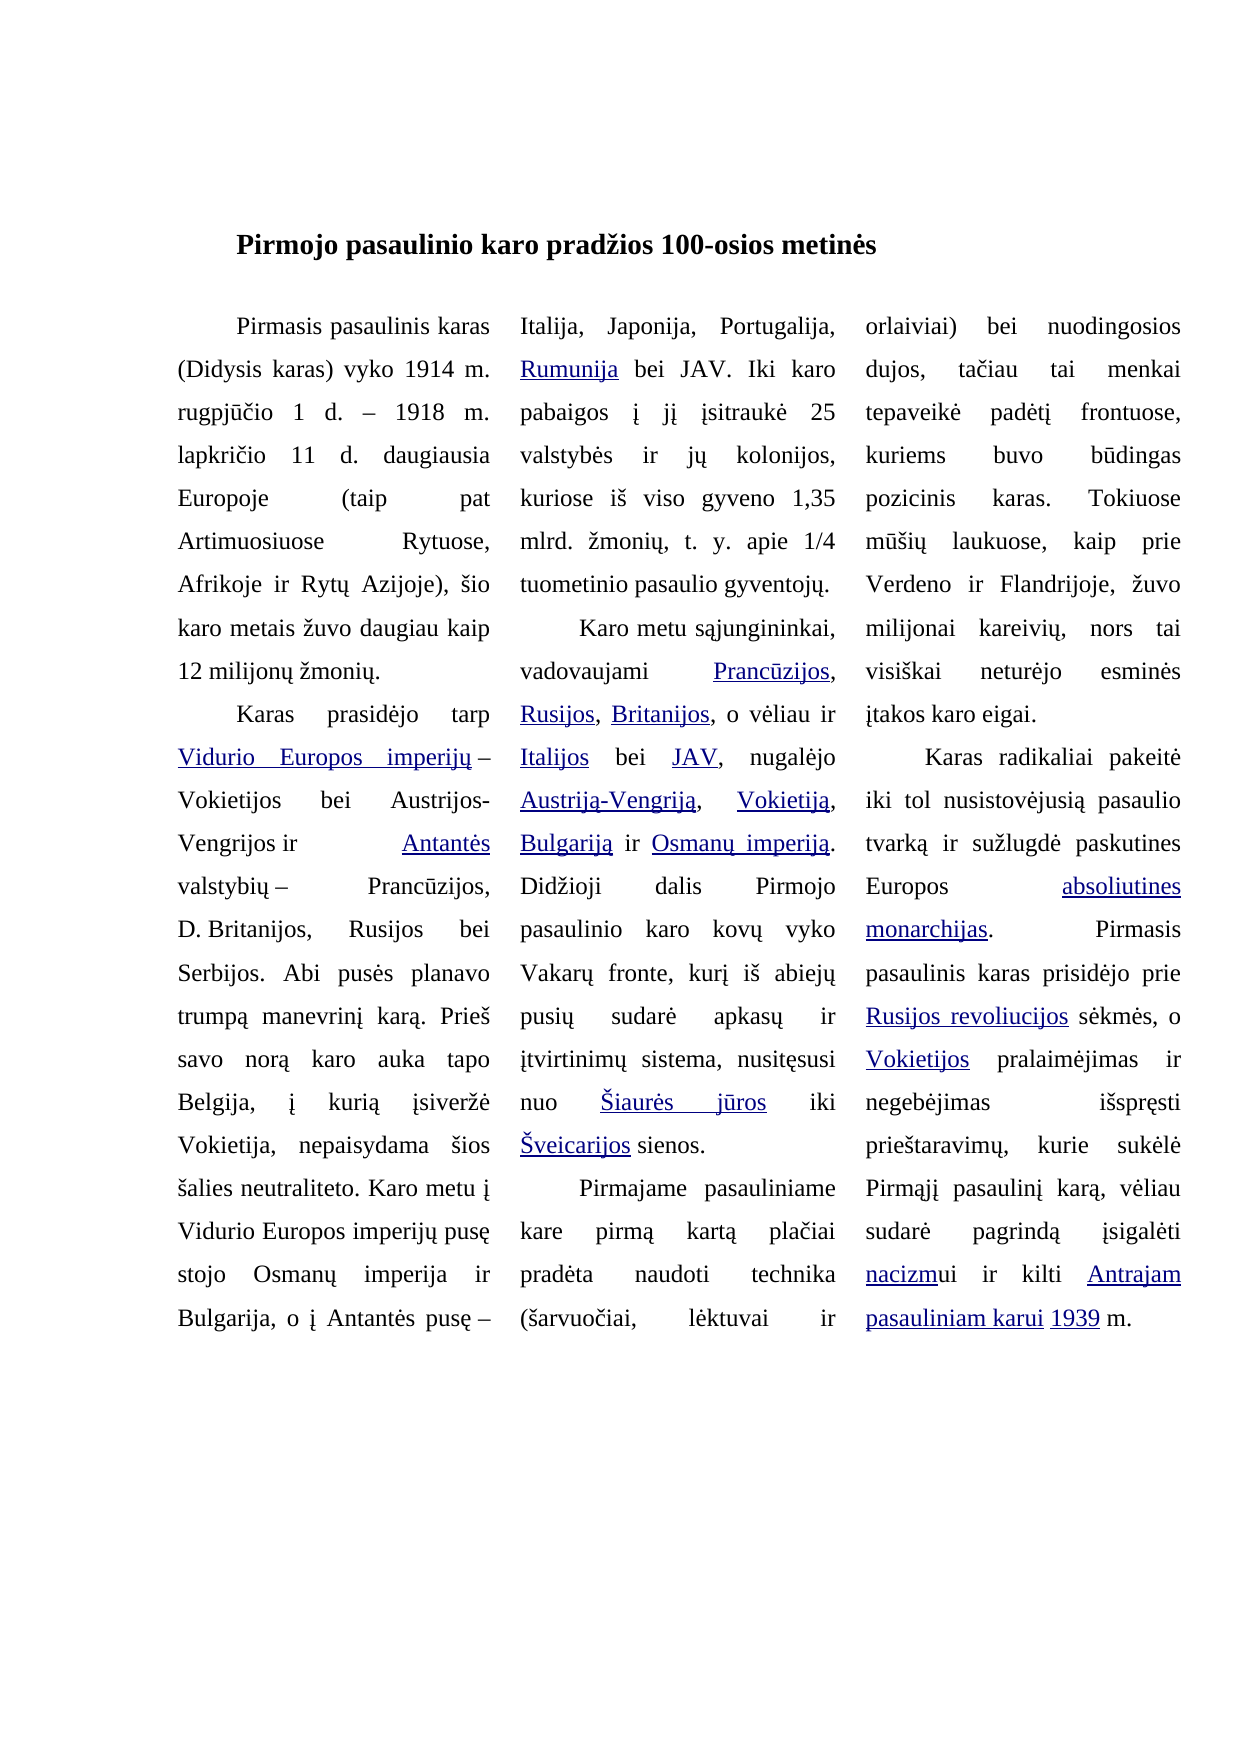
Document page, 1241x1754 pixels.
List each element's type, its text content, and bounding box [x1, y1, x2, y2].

text Pirmajame pasauliniame kare pirmą kartą plačiai pradėta naudoti technika (šarvuočiai, lėktuvai ir [520, 1173, 836, 1331]
text Pirmasis pasaulinis karas (Didysis karas) vyko 1914 m. rugpjūčio 1 d. – 1918 m. lapkričio 11 d. daugiausia Europoje (taip pat Artimuosiuose Rytuose, Afrikoje ir Rytų Azijoje), šio karo metais žuvo daugiau kaip 12 milijonų žmonių. [177, 311, 490, 684]
text orlaiviai) bei nuodingosios dujos, tačiau tai menkai tepaveikė padėtį frontuose, kuriems buvo būdingas pozicinis karas. Tokiuose mūšių laukuose, kaip prie Verdeno ir Flandrijoje, žuvo milijonai kareivių, nors tai visiškai neturėjo esminės įtakos karo eigai. [865, 311, 1181, 728]
text Karas prasidėjo tarp Vidurio Europos imperijų – Vokietijos bei Austrijos-Vengrijos ir Antantės valstybių – Prancūzijos, D. Britanijos, Rusijos bei Serbijos. Abi pusės planavo trumpą manevrinį karą. Prieš savo norą karo auka tapo Belgija, į kurią įsiveržė Vokietija, nepaisydama šios šalies neutraliteto. Karo metu į Vidurio Europos imperijų pusę stojo Osmanų imperija ir Bulgarija, o į Antantės pusę – [177, 699, 490, 1331]
text Karas radikaliai pakeitė iki tol nusistovėjusią pasaulio tvarką ir sužlugdė paskutines Europos absoliutines monarchijas. Pirmasis pasaulinis karas prisidėjo prie Rusijos revoliucijos sėkmės, o Vokietijos pralaimėjimas ir negebėjimas išspręsti prieštaravimų, kurie sukėlė Pirmąjį pasaulinį karą, vėliau sudarė pagrindą įsigalėti nacizmui ir kilti Antrajam pasauliniam karui 1939 m. [865, 742, 1181, 1331]
text Italija, Japonija, Portugalija, Rumunija bei JAV. Iki karo pabaigos į jį įsitraukė 25 valstybės ir jų kolonijos, kuriose iš viso gyveno 1,35 mlrd. žmonių, t. y. apie 1/4 tuometinio pasaulio gyventojų. [520, 311, 836, 598]
subtitle Pirmojo pasaulinio karo pradžios 100-osios metinės [177, 227, 1181, 261]
text Karo metu sąjungininkai, vadovaujami Prancūzijos, Rusijos, Britanijos, o vėliau ir Italijos bei JAV, nugalėjo Austriją-Vengriją, Vokietiją, Bulgariją ir Osmanų imperiją. Didžioji dalis Pirmojo pasaulinio karo kovų vyko Vakarų fronte, kurį iš abiejų pusių sudarė apkasų ir įtvirtinimų sistema, nusitęsusi nuo Šiaurės jūros iki Šveicarijos sienos. [520, 613, 836, 1159]
